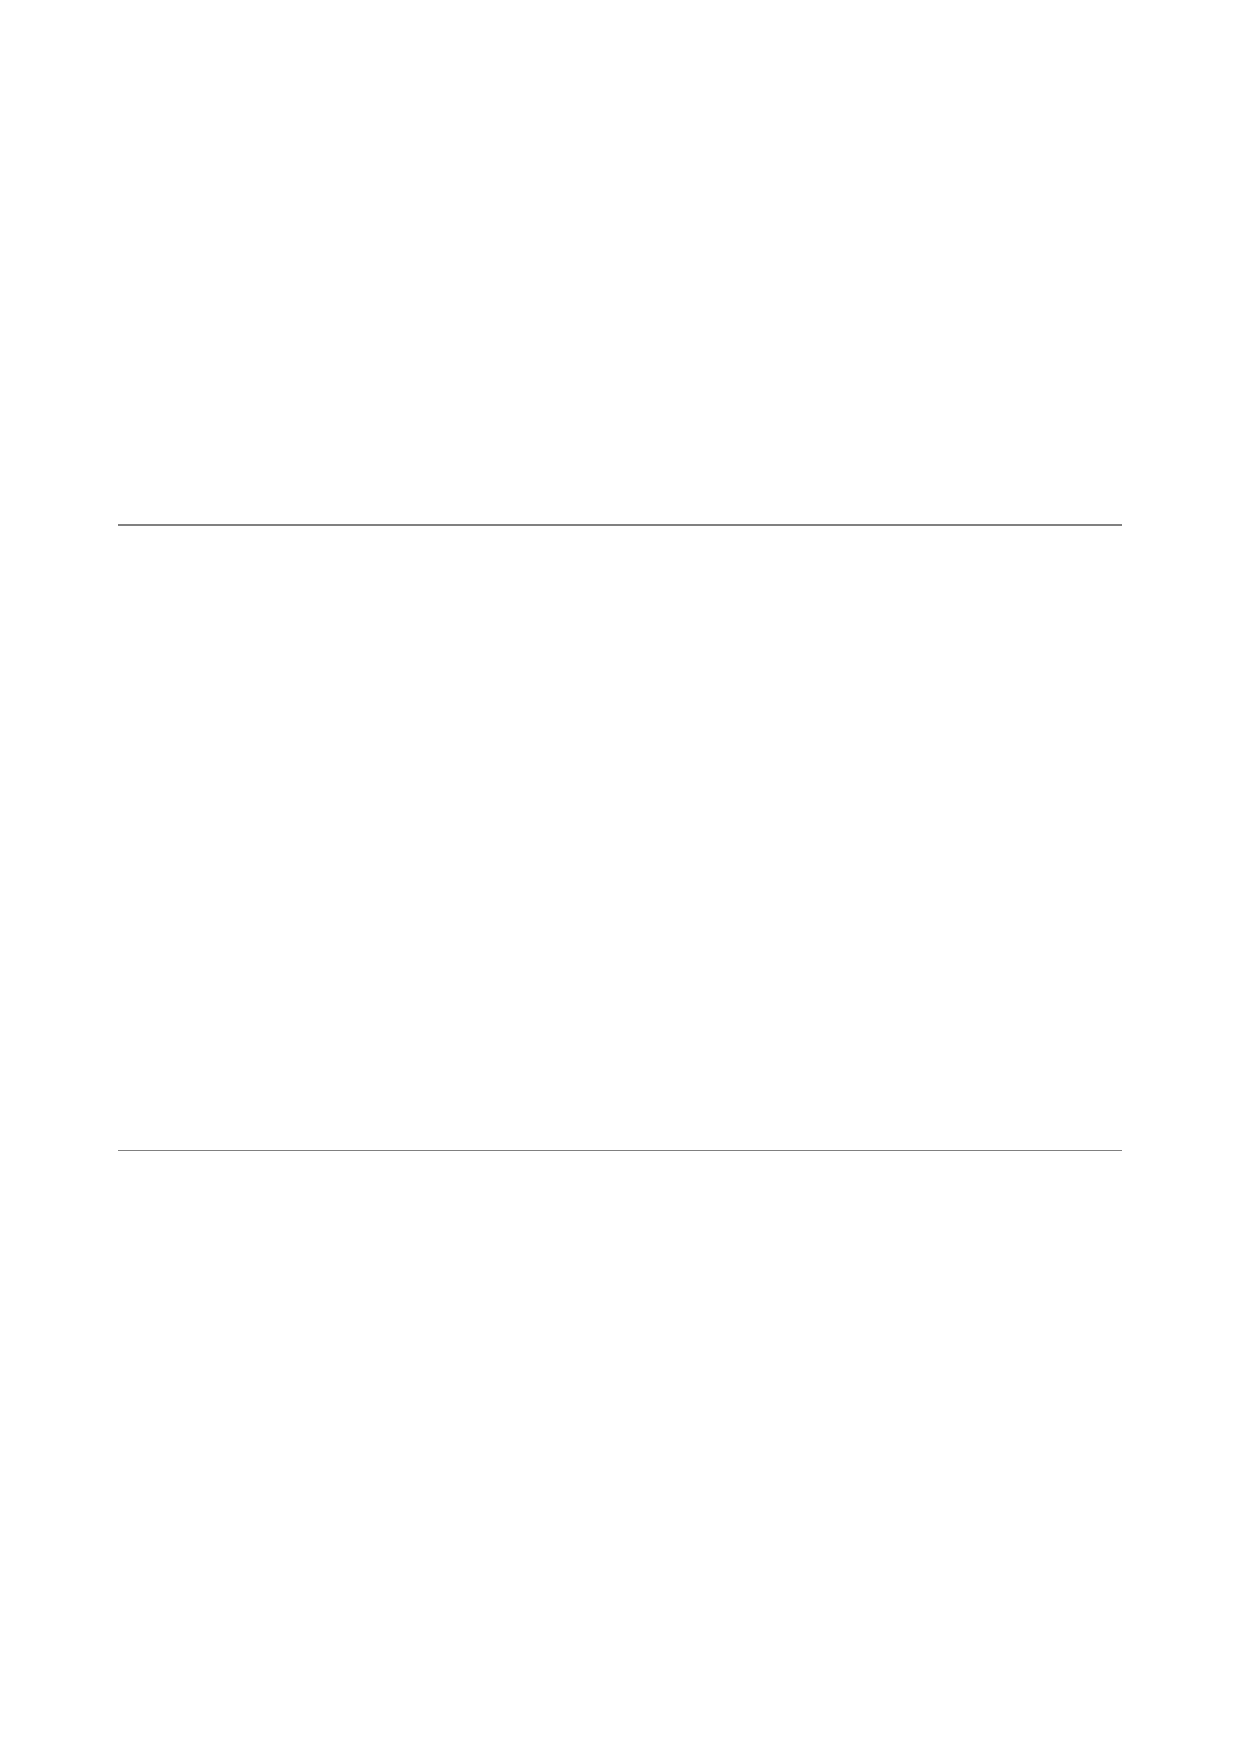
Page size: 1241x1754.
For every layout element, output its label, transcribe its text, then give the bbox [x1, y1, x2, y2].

text .catch(e => console.log("catch:", e)); [118, 728, 1122, 752]
subtitle Что происходит: [118, 796, 1122, 830]
table_cell throw error [118, 1451, 446, 1485]
text .then(v => { [118, 658, 1122, 681]
list then пропускается [162, 262, 1122, 293]
table_cell catch(error) [446, 1485, 817, 1519]
subtitle Что происходит: [118, 118, 1122, 152]
table_cell следующий then(undefined) [446, 1378, 817, 1414]
list идёт в catch [162, 937, 1122, 968]
table_header Что дальше [446, 1304, 817, 1341]
list ты вернул ошибочный Promise [162, 842, 1122, 871]
table_cell catch(error) [446, 1451, 817, 1485]
table_cell return value [118, 1341, 446, 1377]
list идёт в catch [162, 312, 1122, 343]
text catch: fail [118, 409, 1122, 433]
subtitle 5️⃣ return Promise.reject(...) [118, 575, 1122, 621]
text Вывод: [118, 362, 1122, 391]
list цепочка ждёт его [162, 890, 1122, 919]
text Promise.resolve(10) [118, 634, 1122, 658]
table_header Что внутри then [118, 1304, 446, 1341]
text catch: fail [118, 1035, 1122, 1059]
list Promise становится ошибочным [162, 214, 1122, 243]
table_cell следующий then(undefined) [446, 1414, 817, 1451]
text Вывод: [118, 987, 1122, 1016]
list throw ❌ [162, 164, 1122, 195]
table_cell следующий then(value) [446, 1341, 817, 1377]
text }) [118, 705, 1122, 728]
subtitle 🔑 ВОТ КЛЮЧ КО ВСЕМУ 🧠 [118, 1201, 1122, 1244]
table_cell return; [118, 1378, 446, 1414]
table_cell return Promise.reject [118, 1485, 446, 1519]
table_cell нет return [118, 1414, 446, 1451]
text Запомни эту таблицу: [118, 1257, 1122, 1285]
text 👉 throw = ошибка [118, 462, 1122, 491]
text 👉 то же самое, что throw [118, 1088, 1122, 1117]
text return Promise.reject("fail"); [118, 681, 1122, 705]
